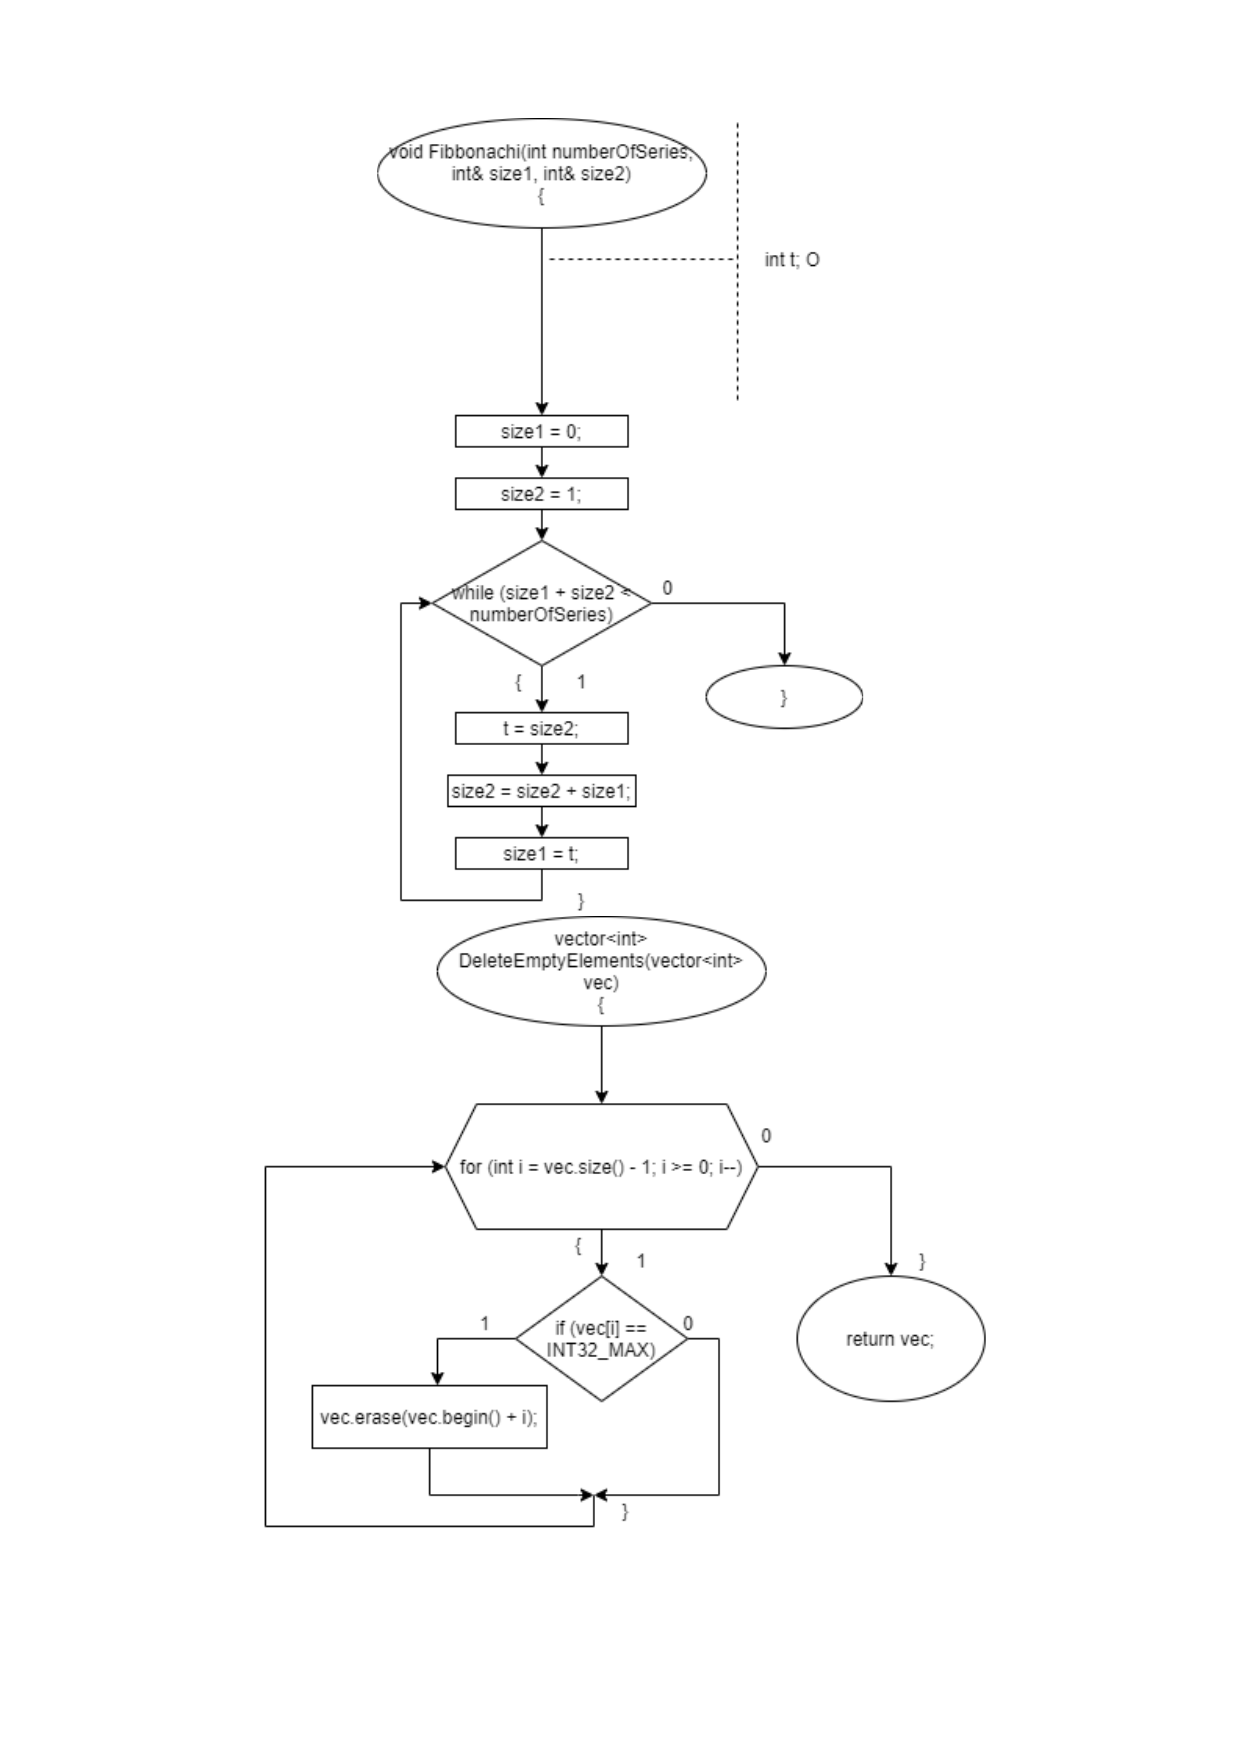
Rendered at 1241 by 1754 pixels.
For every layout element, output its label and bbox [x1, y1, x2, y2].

picture [254, 118, 986, 1529]
